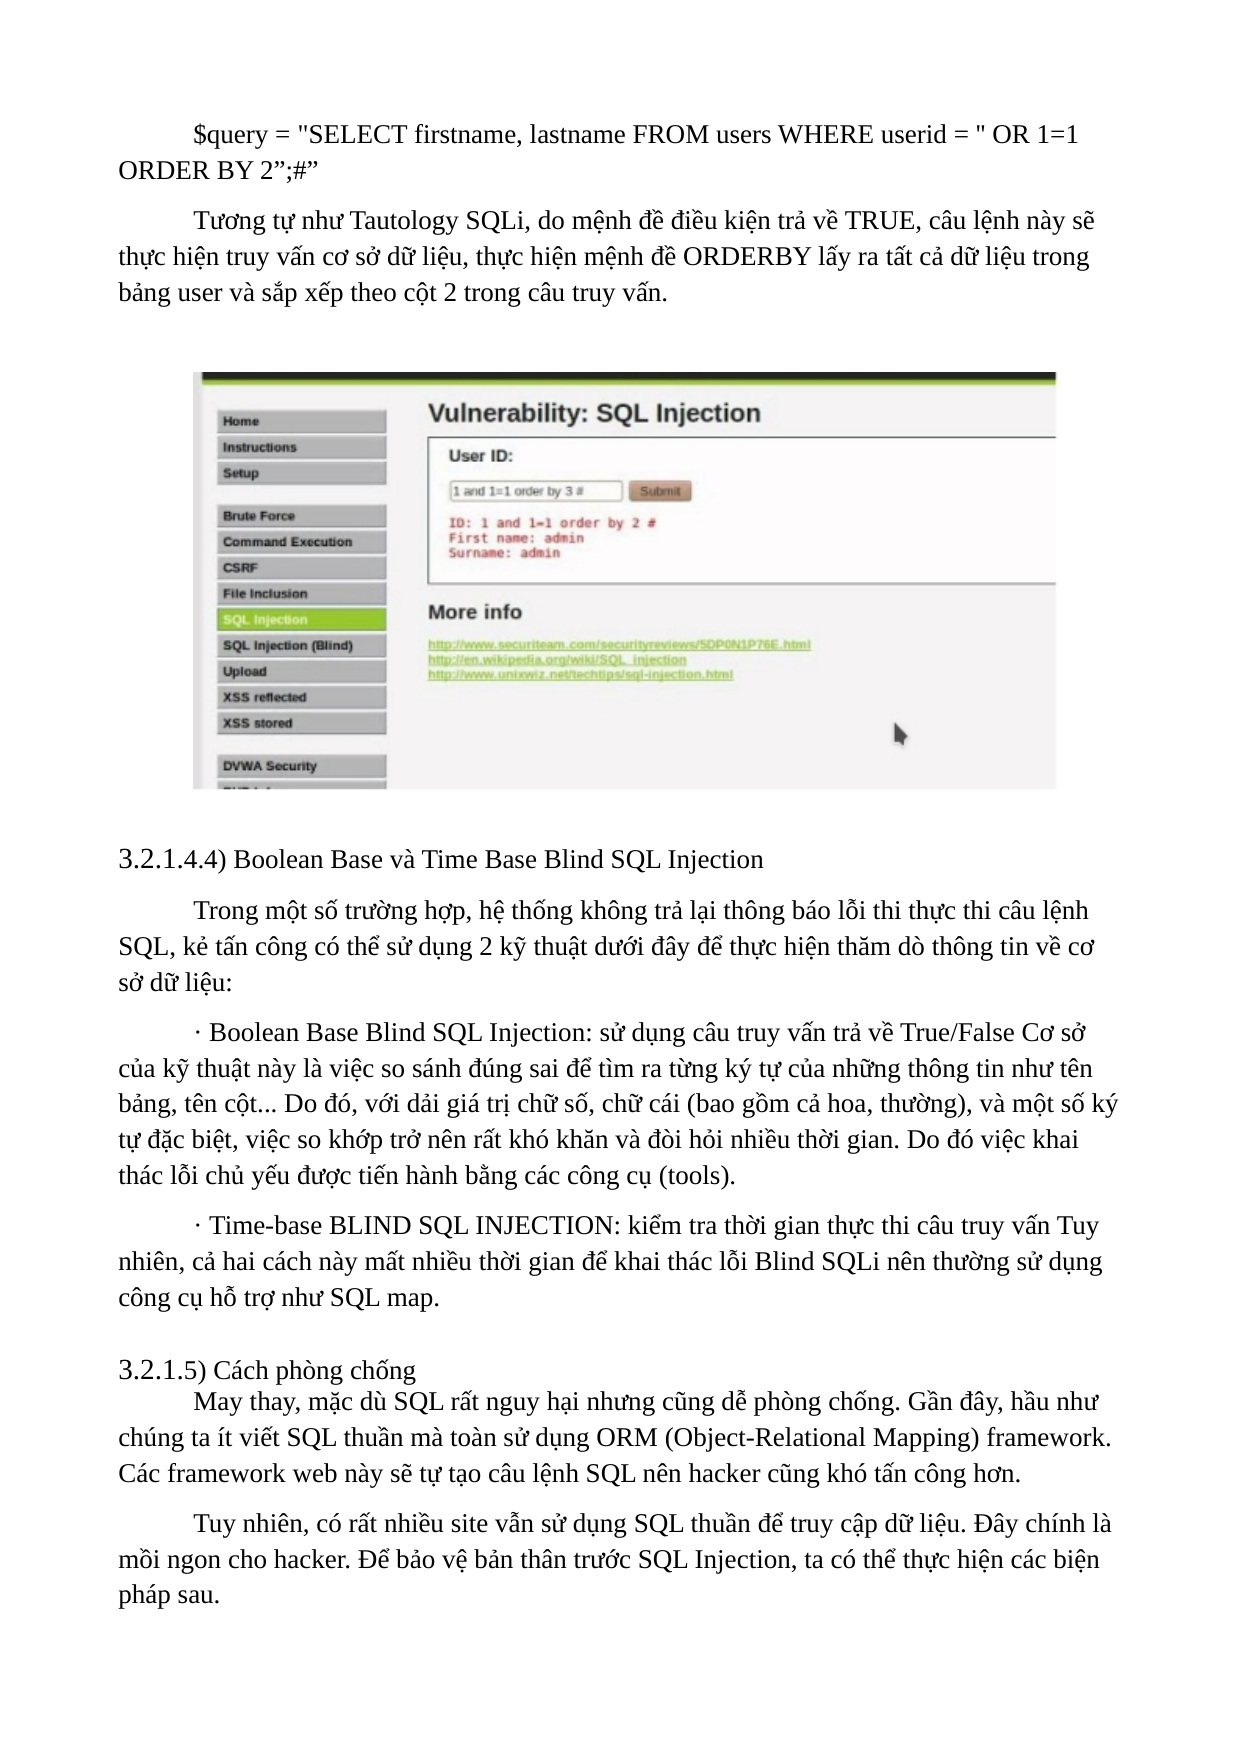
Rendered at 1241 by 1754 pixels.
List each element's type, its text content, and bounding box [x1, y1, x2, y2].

text Tuy nhiên, có rất nhiều site vẫn sử dụng SQL thuần để truy cập dữ liệu. Đây chính là mồi ngon cho hacker. Để bảo vệ bản thân trước SQL Injection, ta có thể thực hiện các biện pháp sau. [118, 1507, 1122, 1610]
text Trong một số trường hợp, hệ thống không trả lại thông báo lỗi thi thực thi câu lệnh SQL, kẻ tấn công có thể sử dụng 2 kỹ thuật dưới đây để thực hiện thăm dò thông tin về cơ sở dữ liệu: [118, 894, 1122, 997]
text 3.2.1.4.4) Boolean Base và Time Base Blind SQL Injection [118, 841, 1122, 875]
text May thay, mặc dù SQL rất nguy hại nhưng cũng dễ phòng chống. Gần đây, hầu như chúng ta ít viết SQL thuần mà toàn sử dụng ORM (Object-Relational Mapping) framework. Các framework web này sẽ tự tạo câu lệnh SQL nên hacker cũng khó tấn công hơn. [118, 1385, 1122, 1488]
text · Time-base BLIND SQL INJECTION: kiểm tra thời gian thực thi câu truy vấn Tuy nhiên, cả hai cách này mất nhiều thời gian để khai thác lỗi Blind SQLi nên thường sử dụng công cụ hỗ trợ như SQL map. [118, 1209, 1122, 1312]
text Tương tự như Tautology SQLi, do mệnh đề điều kiện trả về TRUE, câu lệnh này sẽ thực hiện truy vấn cơ sở dữ liệu, thực hiện mệnh đề ORDERBY lấy ra tất cả dữ liệu trong bảng user và sắp xếp theo cột 2 trong câu truy vấn. [118, 204, 1122, 307]
subtitle 3.2.1.5) Cách phòng chống [118, 1352, 1122, 1385]
text $query = "SELECT firstname, lastname FROM users WHERE userid = '' OR 1=1 ORDER BY 2”;#” [118, 118, 1122, 185]
text · Boolean Base Blind SQL Injection: sử dụng câu truy vấn trả về True/False Cơ sở của kỹ thuật này là việc so sánh đúng sai để tìm ra từng ký tự của những thông tin như tên bảng, tên cột... Do đó, với dải giá trị chữ số, chữ cái (bao gồm cả hoa, thường), và một số ký tự đặc biệt, việc so khớp trở nên rất khó khăn và đòi hỏi nhiều thời gian. Do đó việc khai thác lỗi chủ yếu được tiến hành bằng các công cụ (tools). [118, 1016, 1122, 1190]
